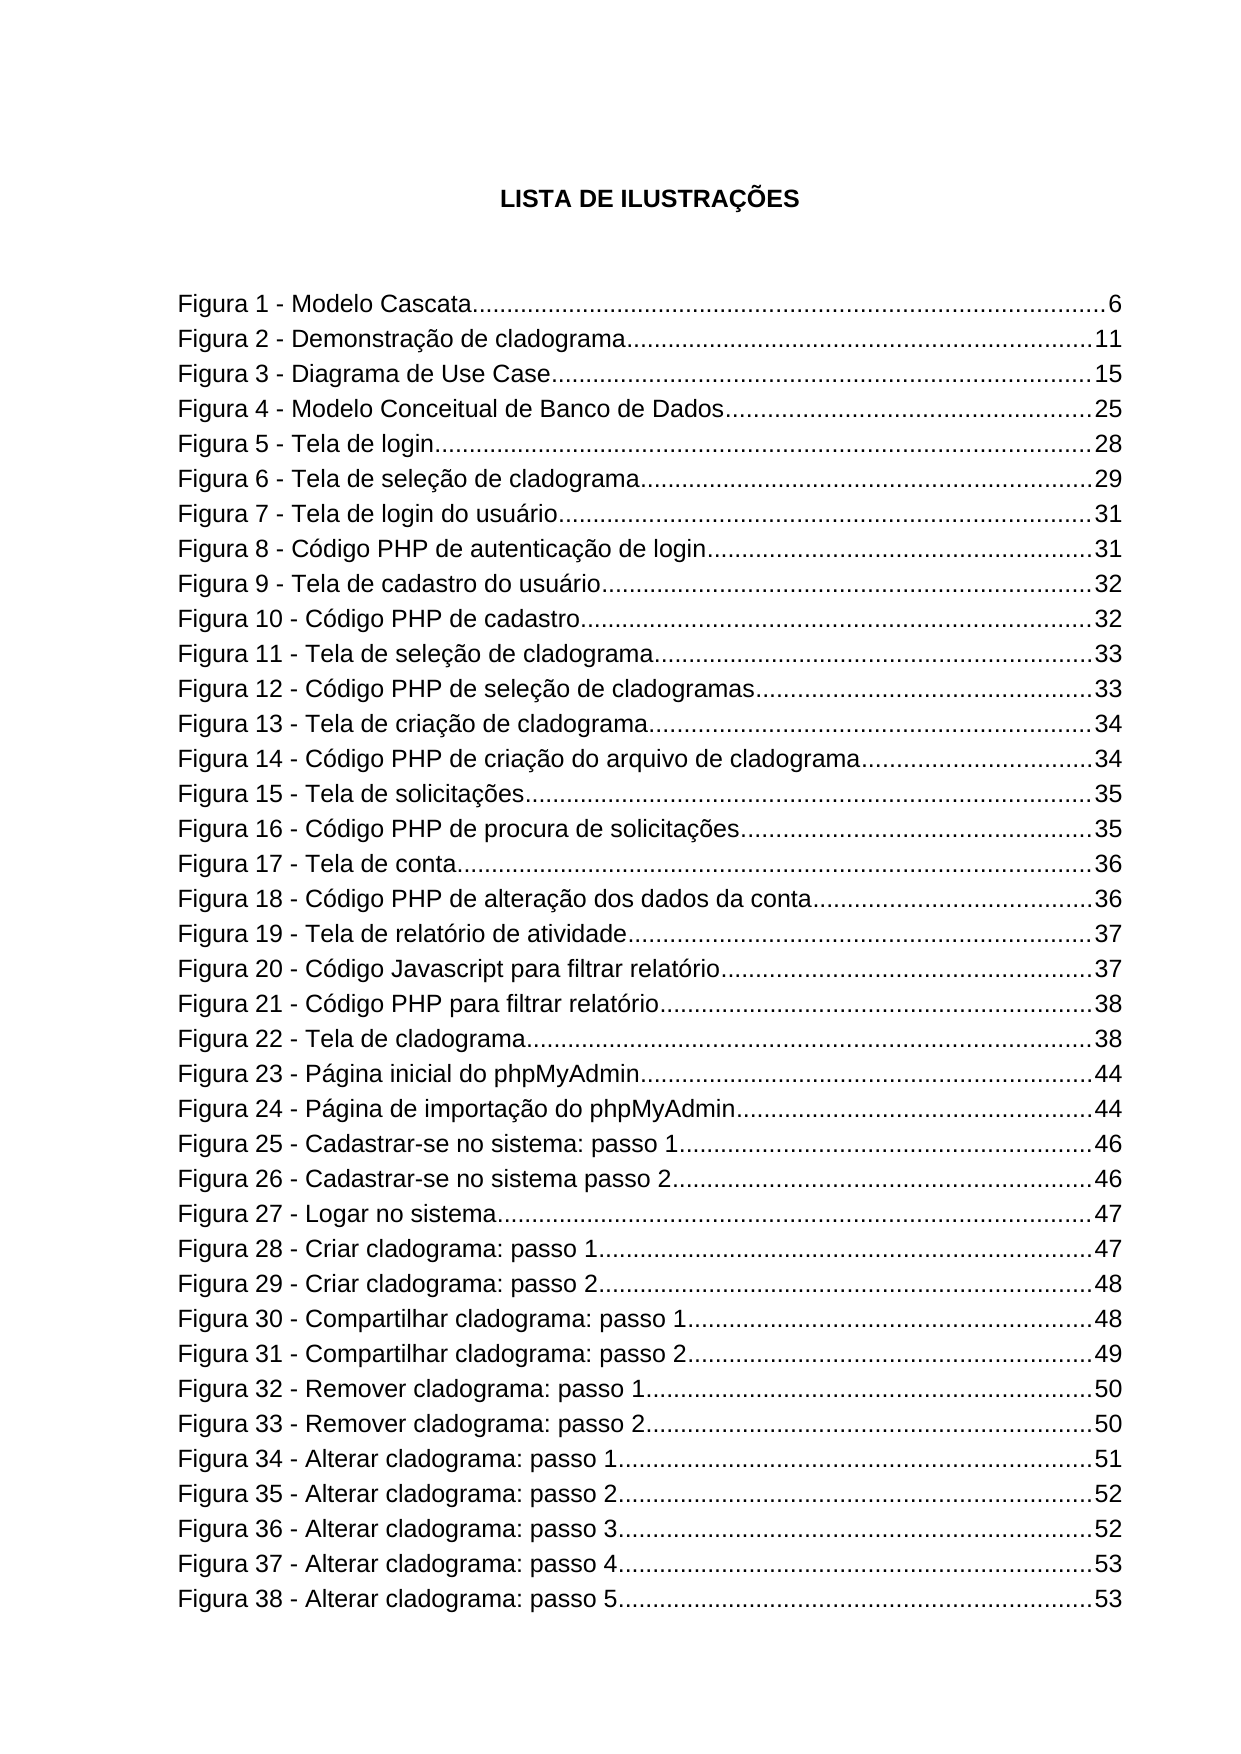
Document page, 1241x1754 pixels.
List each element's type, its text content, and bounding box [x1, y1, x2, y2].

text Figura 21 - Código PHP para filtrar relatório 38 [177, 989, 1122, 1018]
text Figura 3 - Diagrama de Use Case 15 [177, 359, 1122, 388]
text Figura 1 - Modelo Cascata 6 [177, 289, 1122, 318]
text Figura 19 - Tela de relatório de atividade 37 [177, 919, 1122, 948]
text Figura 17 - Tela de conta 36 [177, 849, 1122, 878]
text Figura 25 - Cadastrar-se no sistema: passo 1 46 [177, 1129, 1122, 1158]
text Figura 18 - Código PHP de alteração dos dados da conta 36 [177, 884, 1122, 913]
text Figura 35 - Alterar cladograma: passo 2 52 [177, 1479, 1122, 1508]
text Figura 31 - Compartilhar cladograma: passo 2 49 [177, 1339, 1122, 1368]
text Figura 2 - Demonstração de cladograma 11 [177, 324, 1122, 353]
text Figura 29 - Criar cladograma: passo 2 48 [177, 1269, 1122, 1298]
text Figura 13 - Tela de criação de cladograma 34 [177, 709, 1122, 738]
text Figura 32 - Remover cladograma: passo 1 50 [177, 1374, 1122, 1403]
text Figura 16 - Código PHP de procura de solicitações 35 [177, 814, 1122, 843]
text Figura 23 - Página inicial do phpMyAdmin 44 [177, 1059, 1122, 1088]
text Figura 30 - Compartilhar cladograma: passo 1 48 [177, 1304, 1122, 1333]
text Figura 20 - Código Javascript para filtrar relatório 37 [177, 954, 1122, 983]
text Figura 26 - Cadastrar-se no sistema passo 2 46 [177, 1164, 1122, 1193]
text Figura 11 - Tela de seleção de cladograma 33 [177, 639, 1122, 668]
text Figura 5 - Tela de login 28 [177, 429, 1122, 458]
text Figura 22 - Tela de cladograma 38 [177, 1024, 1122, 1053]
text Figura 9 - Tela de cadastro do usuário 32 [177, 569, 1122, 598]
text LISTA DE ILUSTRAÇÕES [177, 184, 1122, 212]
text Figura 7 - Tela de login do usuário 31 [177, 499, 1122, 528]
text Figura 15 - Tela de solicitações 35 [177, 779, 1122, 808]
text Figura 24 - Página de importação do phpMyAdmin 44 [177, 1094, 1122, 1123]
text Figura 6 - Tela de seleção de cladograma 29 [177, 464, 1122, 493]
text Figura 8 - Código PHP de autenticação de login 31 [177, 534, 1122, 563]
text Figura 33 - Remover cladograma: passo 2 50 [177, 1409, 1122, 1438]
text Figura 34 - Alterar cladograma: passo 1 51 [177, 1444, 1122, 1473]
text Figura 14 - Código PHP de criação do arquivo de cladograma 34 [177, 744, 1122, 773]
text Figura 27 - Logar no sistema 47 [177, 1199, 1122, 1228]
text Figura 4 - Modelo Conceitual de Banco de Dados 25 [177, 394, 1122, 423]
text Figura 37 - Alterar cladograma: passo 4 53 [177, 1549, 1122, 1578]
text Figura 28 - Criar cladograma: passo 1 47 [177, 1234, 1122, 1263]
text Figura 10 - Código PHP de cadastro 32 [177, 604, 1122, 633]
text Figura 36 - Alterar cladograma: passo 3 52 [177, 1514, 1122, 1543]
text Figura 38 - Alterar cladograma: passo 5 53 [177, 1584, 1122, 1613]
text Figura 12 - Código PHP de seleção de cladogramas 33 [177, 674, 1122, 703]
